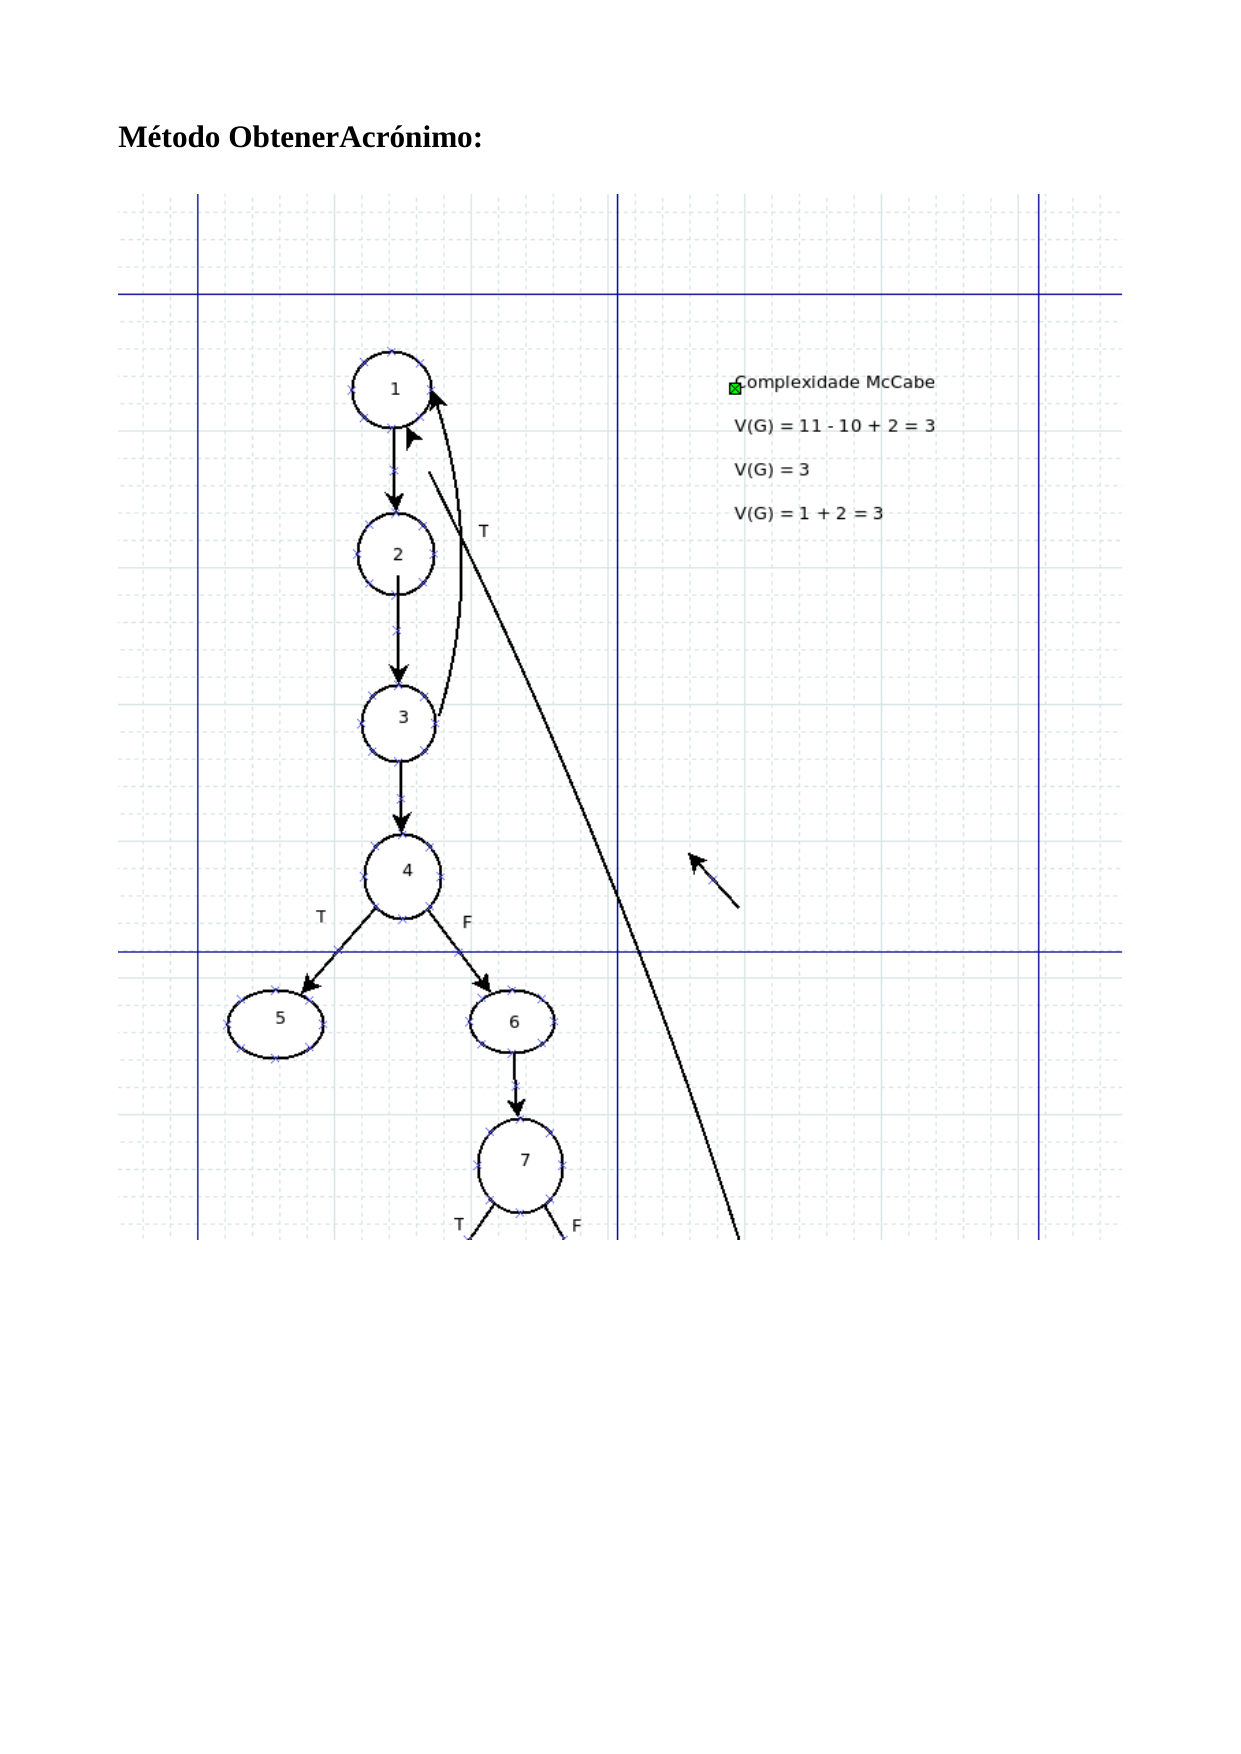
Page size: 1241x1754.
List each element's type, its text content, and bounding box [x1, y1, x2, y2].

text Método ObtenerAcrónimo: [118, 118, 1122, 194]
picture [118, 194, 1123, 1240]
text [118, 1240, 1122, 1275]
